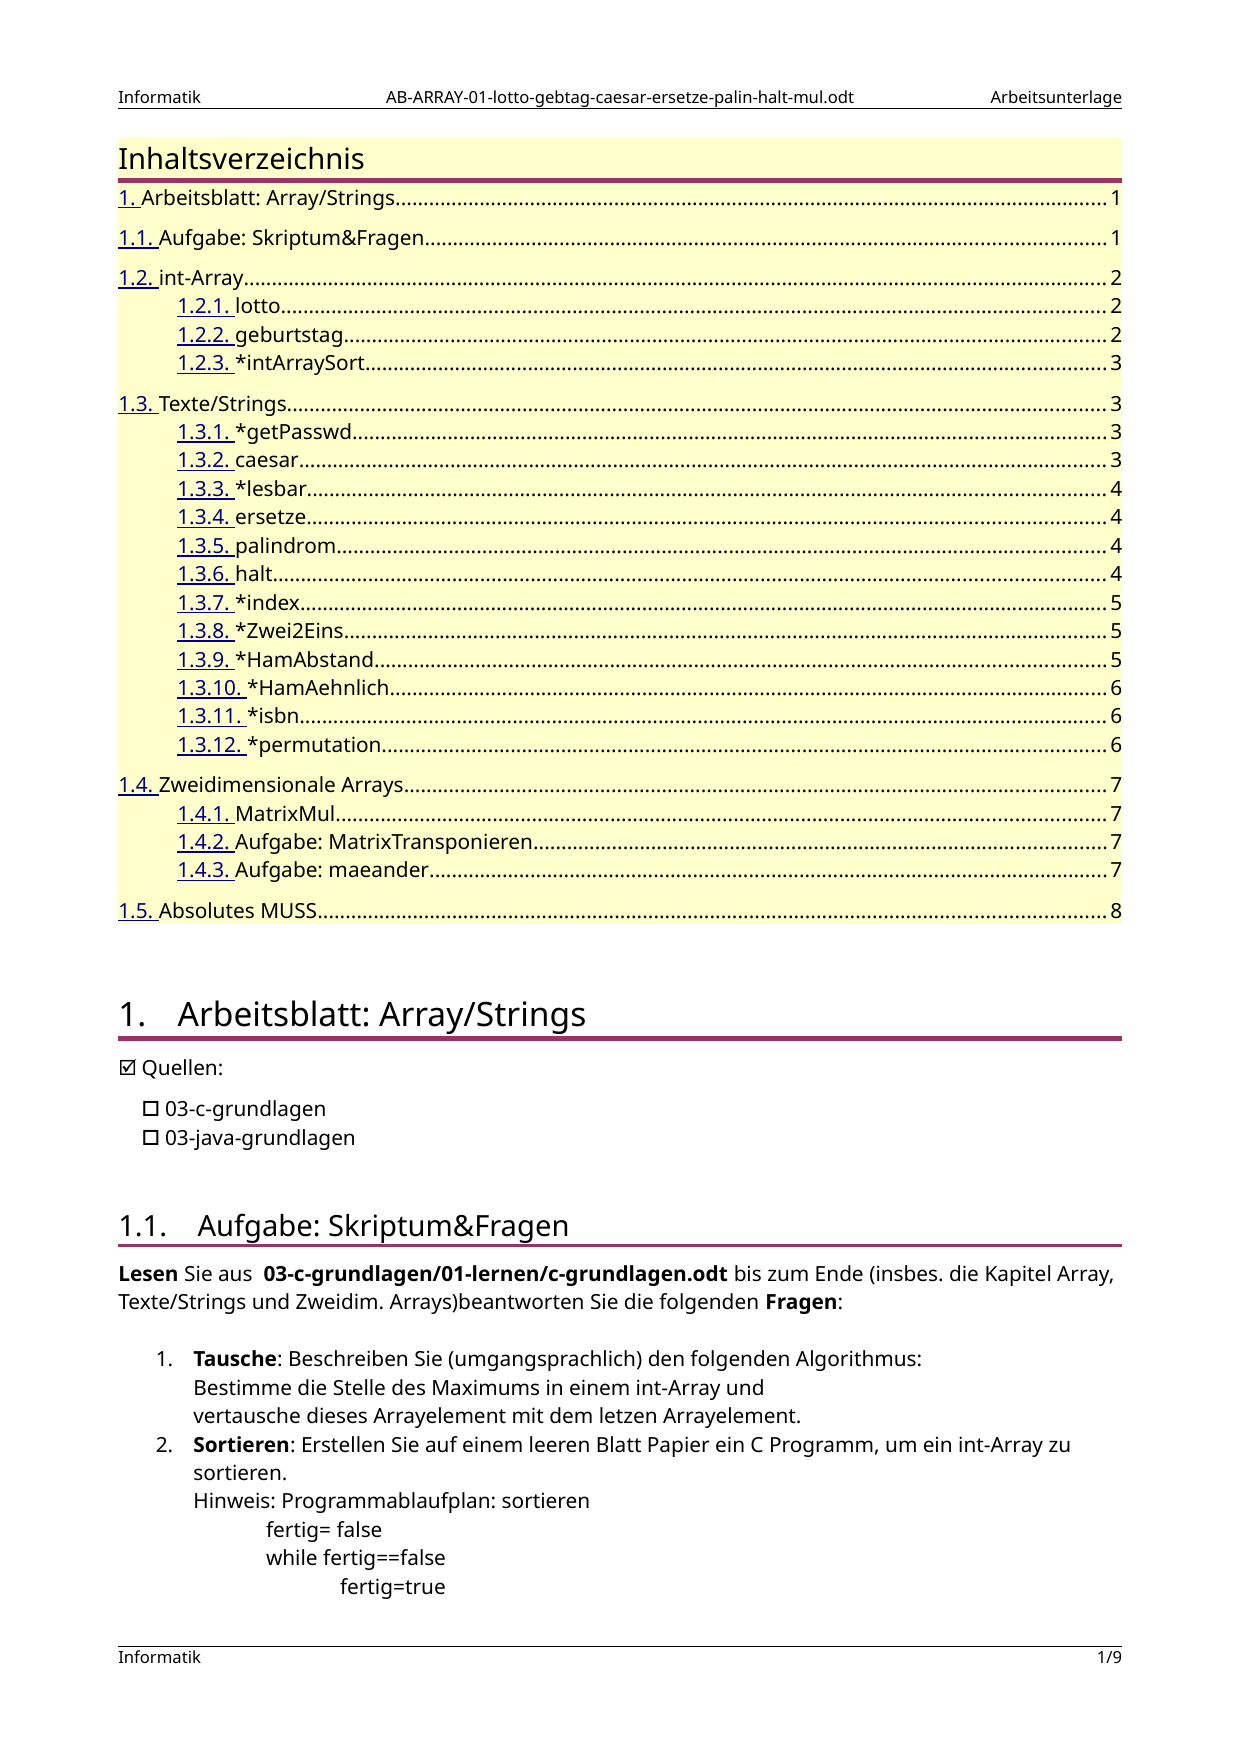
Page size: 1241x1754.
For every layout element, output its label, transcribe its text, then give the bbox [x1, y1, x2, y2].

text 1.5. Absolutes MUSS 8 [118, 896, 1122, 924]
subtitle Inhaltsverzeichnis [118, 138, 1122, 178]
text 1.3.3. *lesbar 4 [177, 474, 1122, 502]
list Tausche: Beschreiben Sie (umgangsprachlich) den folgenden Algorithmus: Bestimme die Stelle des Maximums in einem int-Array und vertausche dieses Arrayelement mit dem letzen Arrayelement. [156, 1344, 1122, 1430]
text 1.3.11. *isbn 6 [177, 702, 1122, 730]
text Lesen Sie aus 03-c-grundlagen/01-lernen/c-grundlagen.odt bis zum Ende (insbes. die Kapitel Array, Texte/Strings und Zweidim. Arrays)beantworten Sie die folgenden Fragen: [118, 1259, 1122, 1344]
text while fertig==false [266, 1543, 1122, 1572]
text fertig=true [340, 1572, 1122, 1600]
text 1.3. Texte/Strings 3 [118, 389, 1122, 417]
subtitle Aufgabe: Skriptum&Fragen [118, 1205, 1122, 1244]
text 1.3.9. *HamAbstand 5 [177, 645, 1122, 673]
text 1.3.8. *Zwei2Eins 5 [177, 616, 1122, 645]
text 1.4. Zweidimensionale Arrays 7 [118, 770, 1122, 799]
text 1.3.10. *HamAehnlich 6 [177, 673, 1122, 702]
text 1.4.2. Aufgabe: MatrixTransponieren 7 [177, 827, 1122, 856]
text 1.2.1. lotto 2 [177, 292, 1122, 320]
text 1.3.2. caesar 3 [177, 446, 1122, 474]
text 1.3.4. ersetze 4 [177, 502, 1122, 531]
text 1. Arbeitsblatt: Array/Strings 1 [118, 183, 1122, 211]
text 1.2. int-Array 2 [118, 263, 1122, 292]
text 1.3.7. *index 5 [177, 588, 1122, 616]
text 1.4.3. Aufgabe: maeander 7 [177, 856, 1122, 884]
text 1.4.1. MatrixMul 7 [177, 799, 1122, 827]
text 1.2.3. *intArraySort 3 [177, 348, 1122, 377]
text 1.3.5. palindrom 4 [177, 531, 1122, 559]
list 03-java-grundlagen [141, 1123, 1122, 1180]
text 1.3.1. *getPasswd 3 [177, 417, 1122, 446]
subtitle Arbeitsblatt: Array/Strings [118, 990, 1122, 1036]
list Sortieren: Erstellen Sie auf einem leeren Blatt Papier ein C Programm, um ein int-Array zu sortieren. Hinweis: Programmablaufplan: sortieren [156, 1430, 1122, 1515]
list 03-c-grundlagen [141, 1094, 1122, 1123]
list Quellen: [118, 1053, 1122, 1082]
text 1.3.6. halt 4 [177, 559, 1122, 588]
text 1.1. Aufgabe: Skriptum&Fragen 1 [118, 223, 1122, 251]
text 1.3.12. *permutation 6 [177, 730, 1122, 758]
text fertig= false [266, 1515, 1122, 1543]
text 1.2.2. geburtstag 2 [177, 320, 1122, 348]
